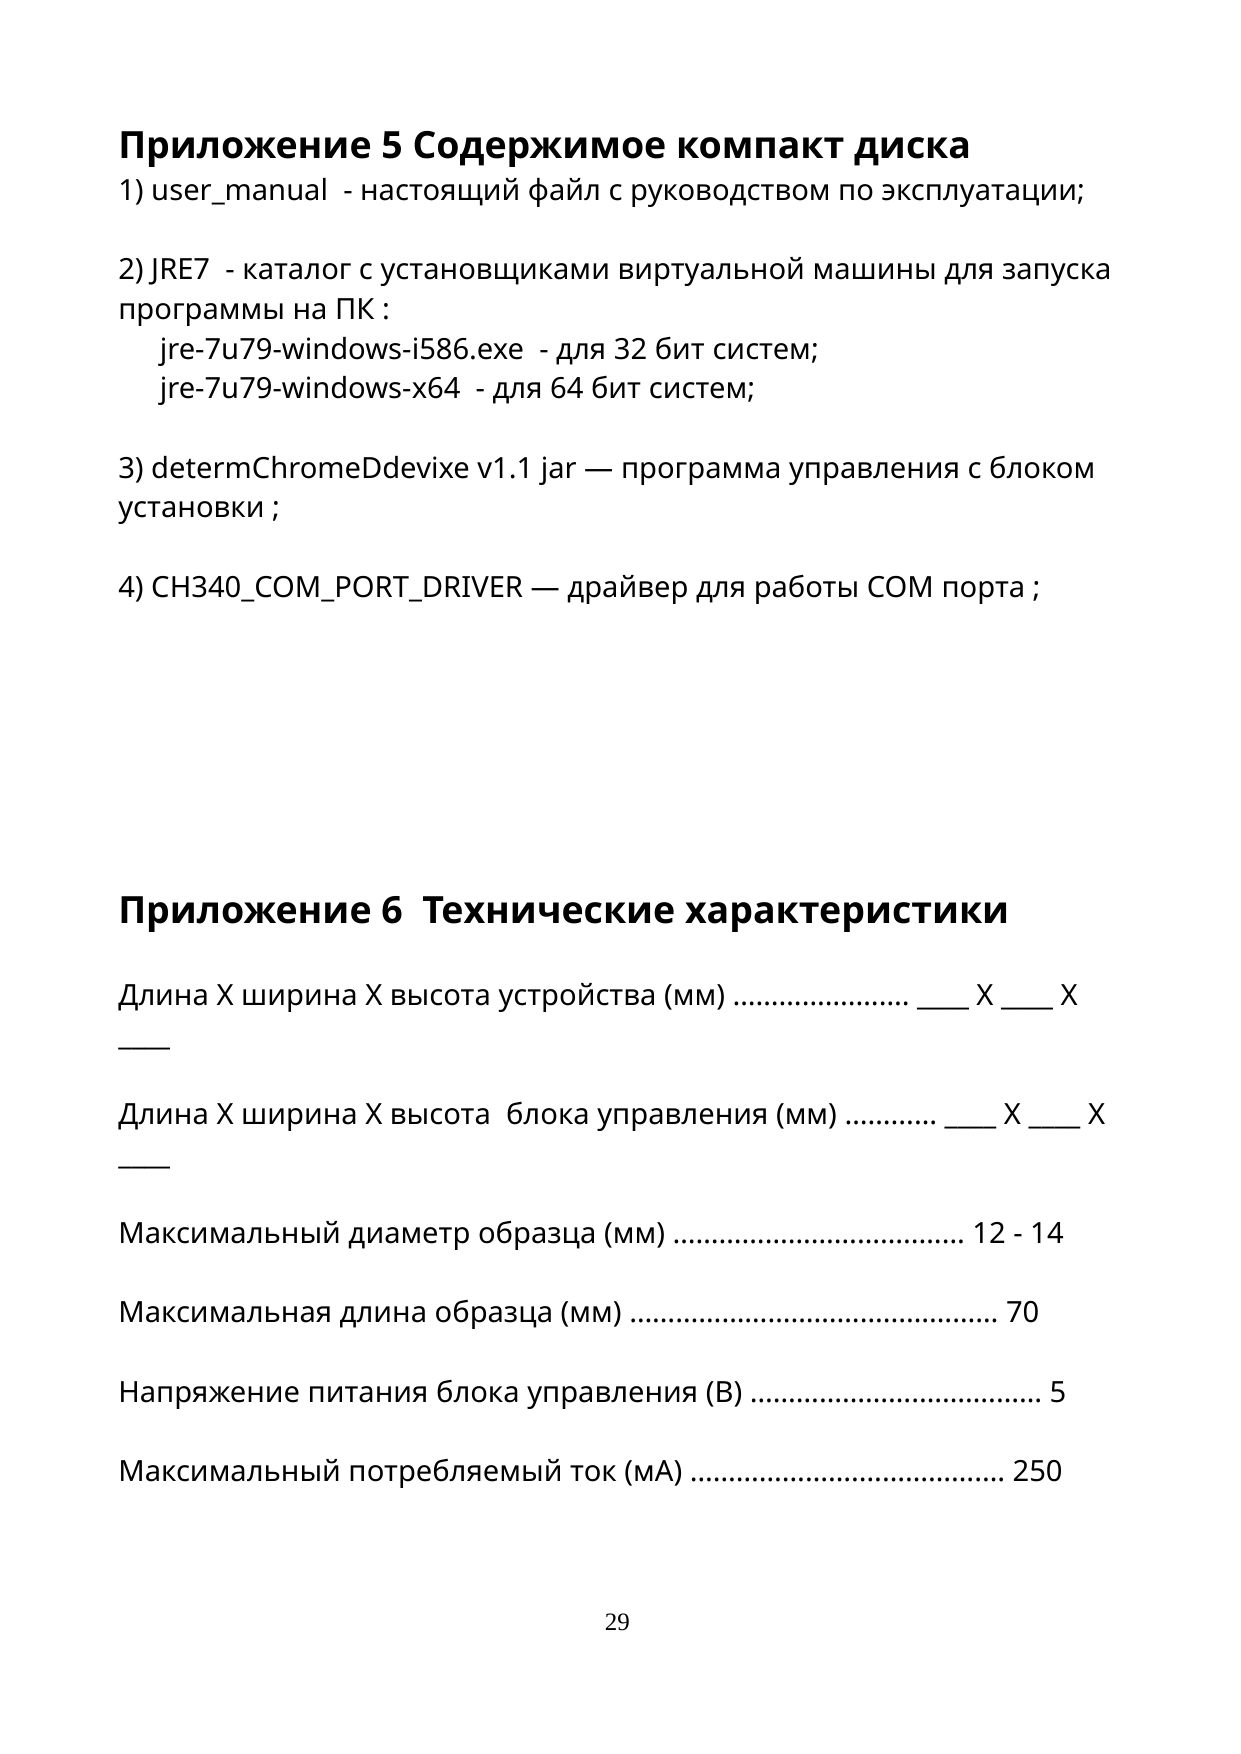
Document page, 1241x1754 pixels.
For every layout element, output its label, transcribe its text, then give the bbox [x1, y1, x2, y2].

text 1) user_manual - настоящий файл с руководством по эксплуатации; [118, 169, 1122, 209]
text 4) CH340_COM_PORT_DRIVER — драйвер для работы СОМ порта ; [118, 566, 1122, 606]
text Длина Х ширина Х высота устройства (мм) …………….……. ____ Х ____ Х ____ [118, 974, 1122, 1054]
text Максимальный потребляемый ток (мА) ………………….…………….… 250 [118, 1451, 1122, 1490]
text jre-7u79-windows-i586.exe - для 32 бит систем; [118, 328, 1122, 368]
text Длина Х ширина Х высота блока управления (мм) ……...… ____ Х ____ Х ____ [118, 1093, 1122, 1173]
text Приложение 6 Технические характеристики [118, 883, 1122, 934]
text Напряжение питания блока управления (В) ………………….……….…… 5 [118, 1371, 1122, 1411]
text Максимальная длина образца (мм) ……………………………...………… 70 [118, 1292, 1122, 1331]
text Максимальный диаметр образца (мм) …………………………..…… 12 - 14 [118, 1212, 1122, 1252]
text 3) determChromeDdevixe v1.1 jar — программа управления с блоком установки ; [118, 447, 1122, 526]
text jre-7u79-windows-x64 - для 64 бит систем; [118, 368, 1122, 407]
text Приложение 5 Содержимое компакт диска [118, 118, 1122, 169]
text 2) JRE7 - каталог с установщиками виртуальной машины для запуска программы на ПК : [118, 248, 1122, 328]
